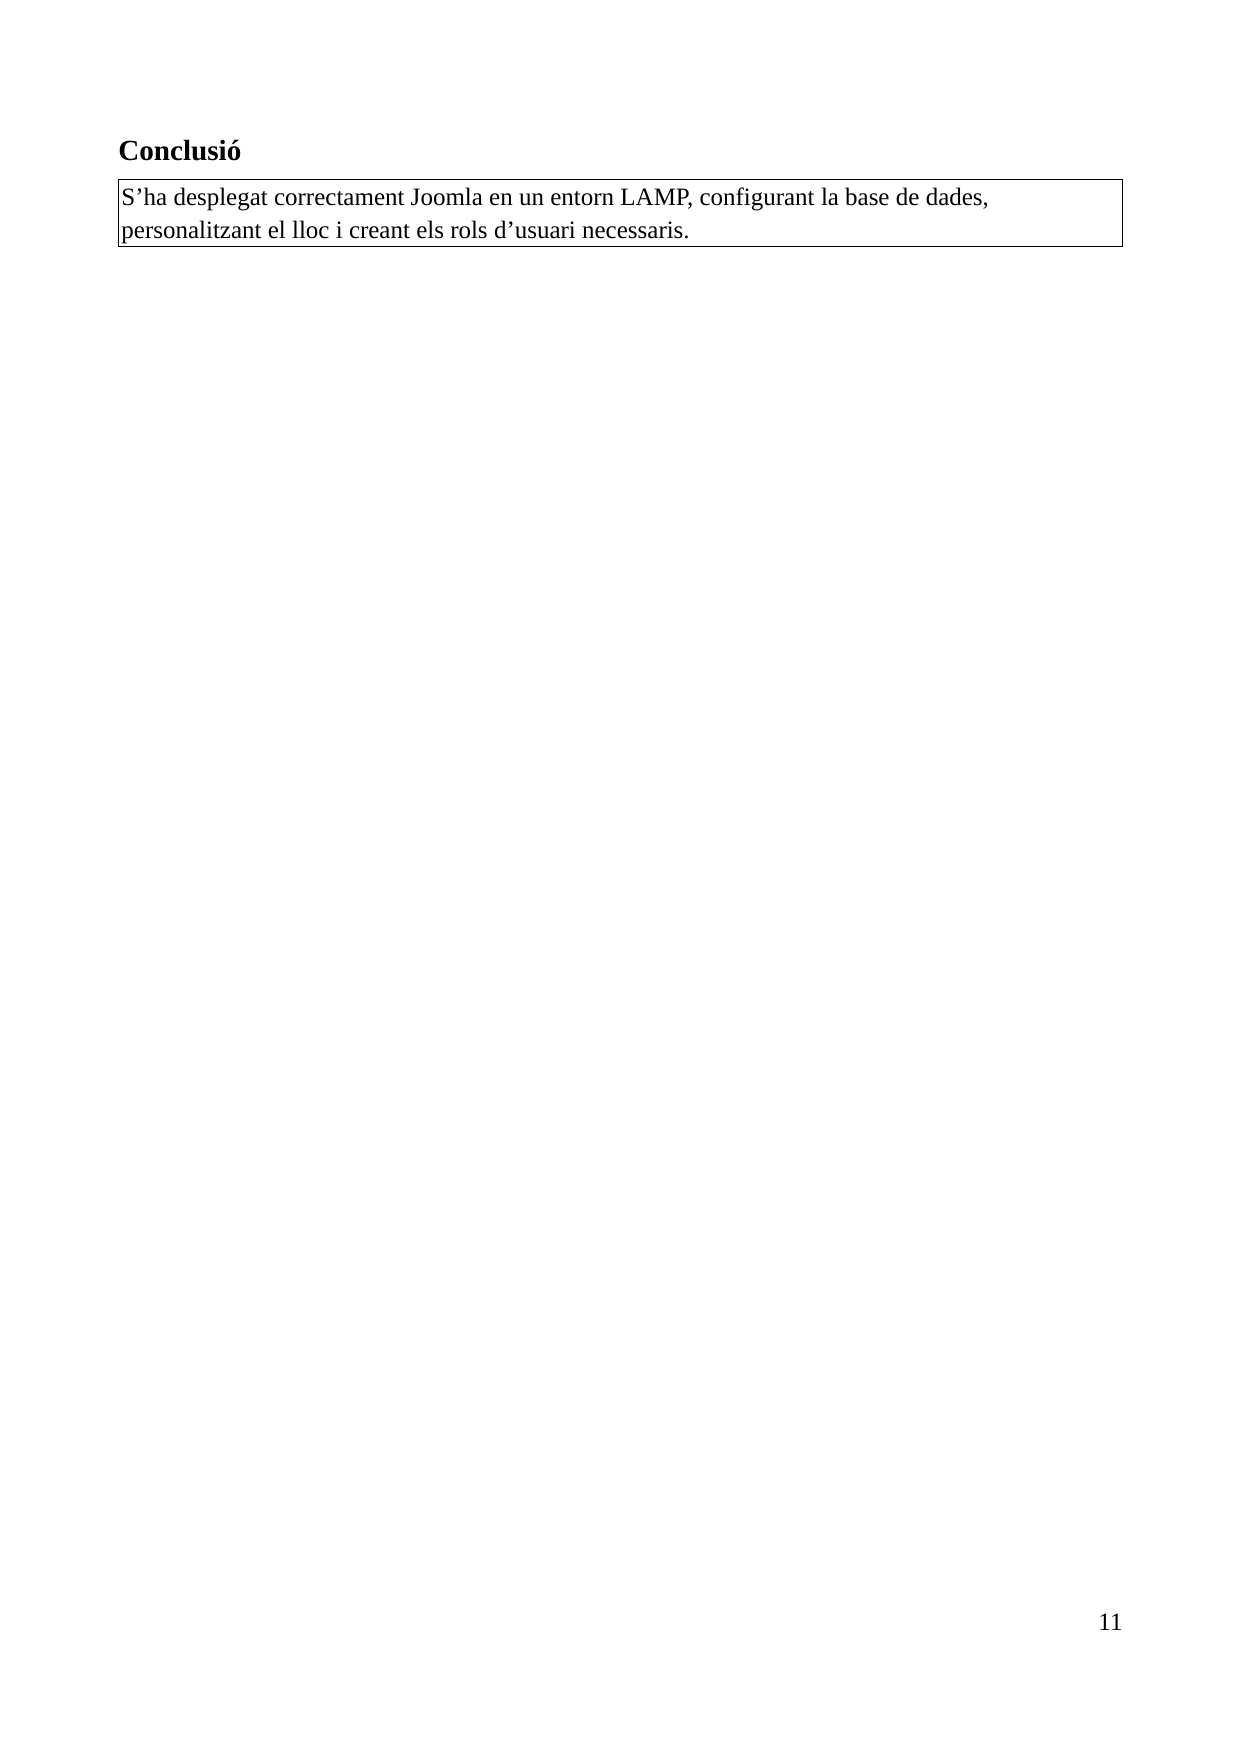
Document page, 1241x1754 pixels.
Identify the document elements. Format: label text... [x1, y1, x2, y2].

text S’ha desplegat correctament Joomla en un entorn LAMP, configurant la base de dades, personalitzant el lloc i creant els rols d’usuari necessaris. [119, 180, 1122, 246]
subtitle Conclusió [118, 133, 1122, 166]
